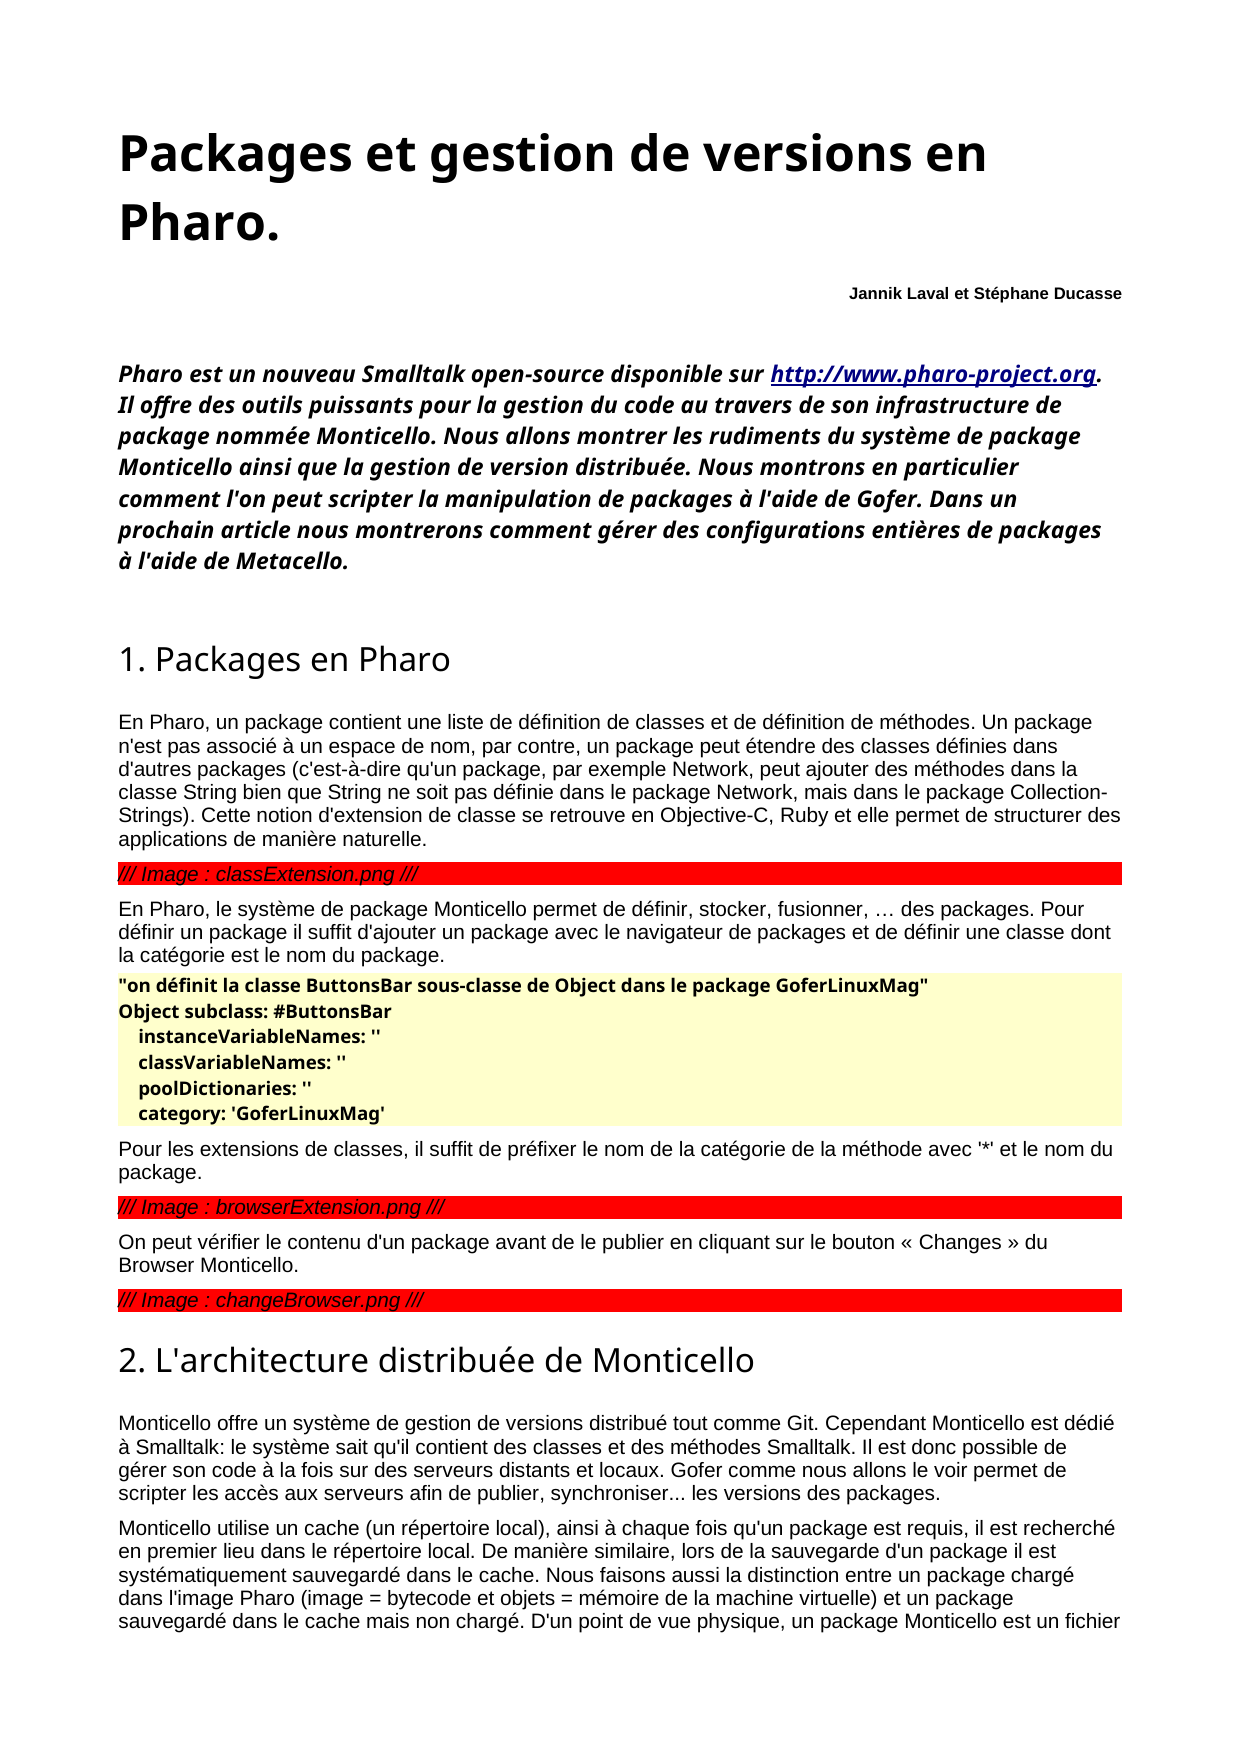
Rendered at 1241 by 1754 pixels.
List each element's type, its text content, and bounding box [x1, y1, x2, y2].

text Pharo est un nouveau Smalltalk open-source disponible sur http://www.pharo-project.org. Il offre des outils puissants pour la gestion du code au travers de son infrastructure de package nommée Monticello. Nous allons montrer les rudiments du système de package Monticello ainsi que la gestion de version distribuée. Nous montrons en particulier comment l'on peut scripter la manipulation de packages à l'aide de Gofer. Dans un prochain article nous montrerons comment gérer des configurations entières de packages à l'aide de Metacello. [118, 358, 1122, 576]
text classVariableNames: '' [118, 1049, 1122, 1075]
text Jannik Laval et Stéphane Ducasse [118, 284, 1122, 303]
text On peut vérifier le contenu d'un package avant de le publier en cliquant sur le bouton « Changes » du Browser Monticello. [118, 1231, 1122, 1277]
text category: 'GoferLinuxMag' [118, 1100, 1122, 1126]
text /// Image : classExtension.png /// [118, 862, 1122, 885]
subtitle 2. L'architecture distribuée de Monticello [118, 1337, 1122, 1383]
text /// Image : changeBrowser.png /// [118, 1289, 1122, 1312]
text "on définit la classe ButtonsBar sous-classe de Object dans le package GoferLinuxMag" [118, 973, 1122, 998]
text poolDictionaries: '' [118, 1075, 1122, 1100]
text En Pharo, le système de package Monticello permet de définir, stocker, fusionner, … des packages. Pour définir un package il suffit d'ajouter un package avec le navigateur de packages et de définir une classe dont la catégorie est le nom du package. [118, 897, 1122, 967]
text Monticello utilise un cache (un répertoire local), ainsi à chaque fois qu'un package est requis, il est recherché en premier lieu dans le répertoire local. De manière similaire, lors de la sauvegarde d'un package il est systématiquement sauvegardé dans le cache. Nous faisons aussi la distinction entre un package chargé dans l'image Pharo (image = bytecode et objets = mémoire de la machine virtuelle) et un package sauvegardé dans le cache mais non chargé. D'un point de vue physique, un package Monticello est un fichier [118, 1517, 1122, 1633]
subtitle Packages et gestion de versions en Pharo. [118, 118, 1122, 254]
text Monticello offre un système de gestion de versions distribué tout comme Git. Cependant Monticello est dédié à Smalltalk: le système sait qu'il contient des classes et des méthodes Smalltalk. Il est donc possible de gérer son code à la fois sur des serveurs distants et locaux. Gofer comme nous allons le voir permet de scripter les accès aux serveurs afin de publier, synchroniser... les versions des packages. [118, 1412, 1122, 1505]
text En Pharo, un package contient une liste de définition de classes et de définition de méthodes. Un package n'est pas associé à un espace de nom, par contre, un package peut étendre des classes définies dans d'autres packages (c'est-à-dire qu'un package, par exemple Network, peut ajouter des méthodes dans la classe String bien que String ne soit pas définie dans le package Network, mais dans le package Collection-Strings). Cette notion d'extension de classe se retrouve en Objective-C, Ruby et elle permet de structurer des applications de manière naturelle. [118, 711, 1122, 850]
subtitle 1. Packages en Pharo [118, 636, 1122, 682]
text instanceVariableNames: '' [118, 1024, 1122, 1049]
text Object subclass: #ButtonsBar [118, 998, 1122, 1024]
text /// Image : browserExtension.png /// [118, 1196, 1122, 1219]
text Pour les extensions de classes, il suffit de préfixer le nom de la catégorie de la méthode avec '*' et le nom du package. [118, 1138, 1122, 1184]
